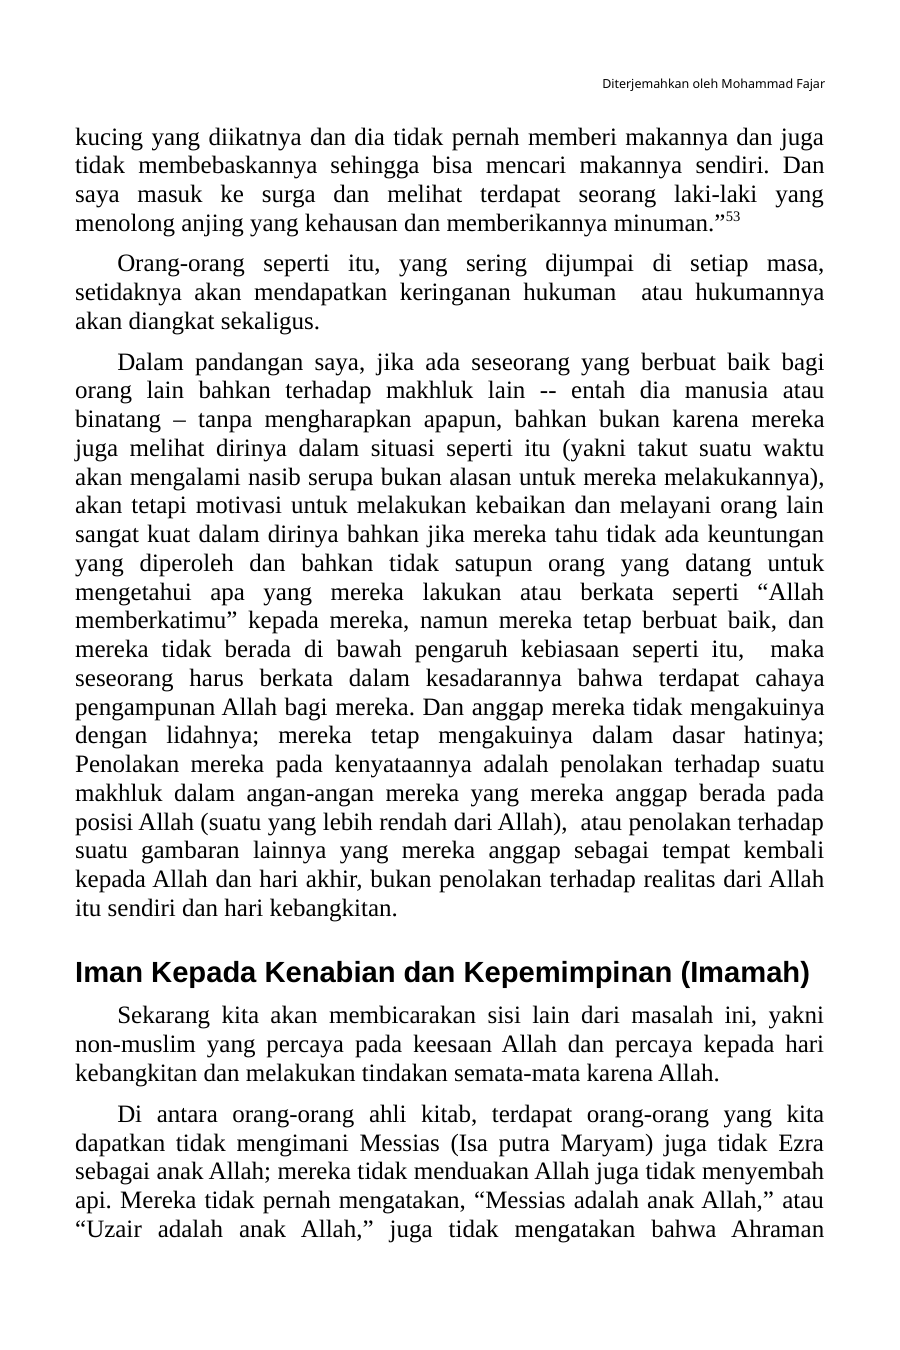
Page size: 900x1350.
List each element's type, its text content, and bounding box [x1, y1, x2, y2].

subtitle Iman Kepada Kenabian dan Kepemimpinan (Imamah) [75, 954, 825, 988]
text Sekarang kita akan membicarakan sisi lain dari masalah ini, yakni non-muslim yang percaya pada keesaan Allah dan percaya kepada hari kebangkitan dan melakukan tindakan semata-mata karena Allah. [75, 1001, 825, 1087]
text kucing yang diikatnya dan dia tidak pernah memberi makannya dan juga tidak membebaskannya sehingga bisa mencari makannya sendiri. Dan saya masuk ke surga dan melihat terdapat seorang laki-laki yang menolong anjing yang kehausan dan memberikannya minuman.” [75, 122, 825, 237]
text Dalam pandangan saya, jika ada seseorang yang berbuat baik bagi orang lain bahkan terhadap makhluk lain -- entah dia manusia atau binatang – tanpa mengharapkan apapun, bahkan bukan karena mereka juga melihat dirinya dalam situasi seperti itu (yakni takut suatu waktu akan mengalami nasib serupa bukan alasan untuk mereka melakukannya), akan tetapi motivasi untuk melakukan kebaikan dan melayani orang lain sangat kuat dalam dirinya bahkan jika mereka tahu tidak ada keuntungan yang diperoleh dan bahkan tidak satupun orang yang datang untuk mengetahui apa yang mereka lakukan atau berkata seperti “Allah memberkatimu” kepada mereka, namun mereka tetap berbuat baik, dan mereka tidak berada di bawah pengaruh kebiasaan seperti itu, maka seseorang harus berkata dalam kesadarannya bahwa terdapat cahaya pengampunan Allah bagi mereka. Dan anggap mereka tidak mengakuinya dengan lidahnya; mereka tetap mengakuinya dalam dasar hatinya; Penolakan mereka pada kenyataannya adalah penolakan terhadap suatu makhluk dalam angan-angan mereka yang mereka anggap berada pada posisi Allah (suatu yang lebih rendah dari Allah), atau penolakan terhadap suatu gambaran lainnya yang mereka anggap sebagai tempat kembali kepada Allah dan hari akhir, bukan penolakan terhadap realitas dari Allah itu sendiri dan hari kebangkitan. [75, 347, 825, 922]
text Orang-orang seperti itu, yang sering dijumpai di setiap masa, setidaknya akan mendapatkan keringanan hukuman atau hukumannya akan diangkat sekaligus. [75, 248, 825, 335]
text Di antara orang-orang ahli kitab, terdapat orang-orang yang kita dapatkan tidak mengimani Messias (Isa putra Maryam) juga tidak Ezra sebagai anak Allah; mereka tidak menduakan Allah juga tidak menyembah api. Mereka tidak pernah mengatakan, “Messias adalah anak Allah,” atau “Uzair adalah anak Allah,” juga tidak mengatakan bahwa Ahraman [75, 1099, 825, 1243]
